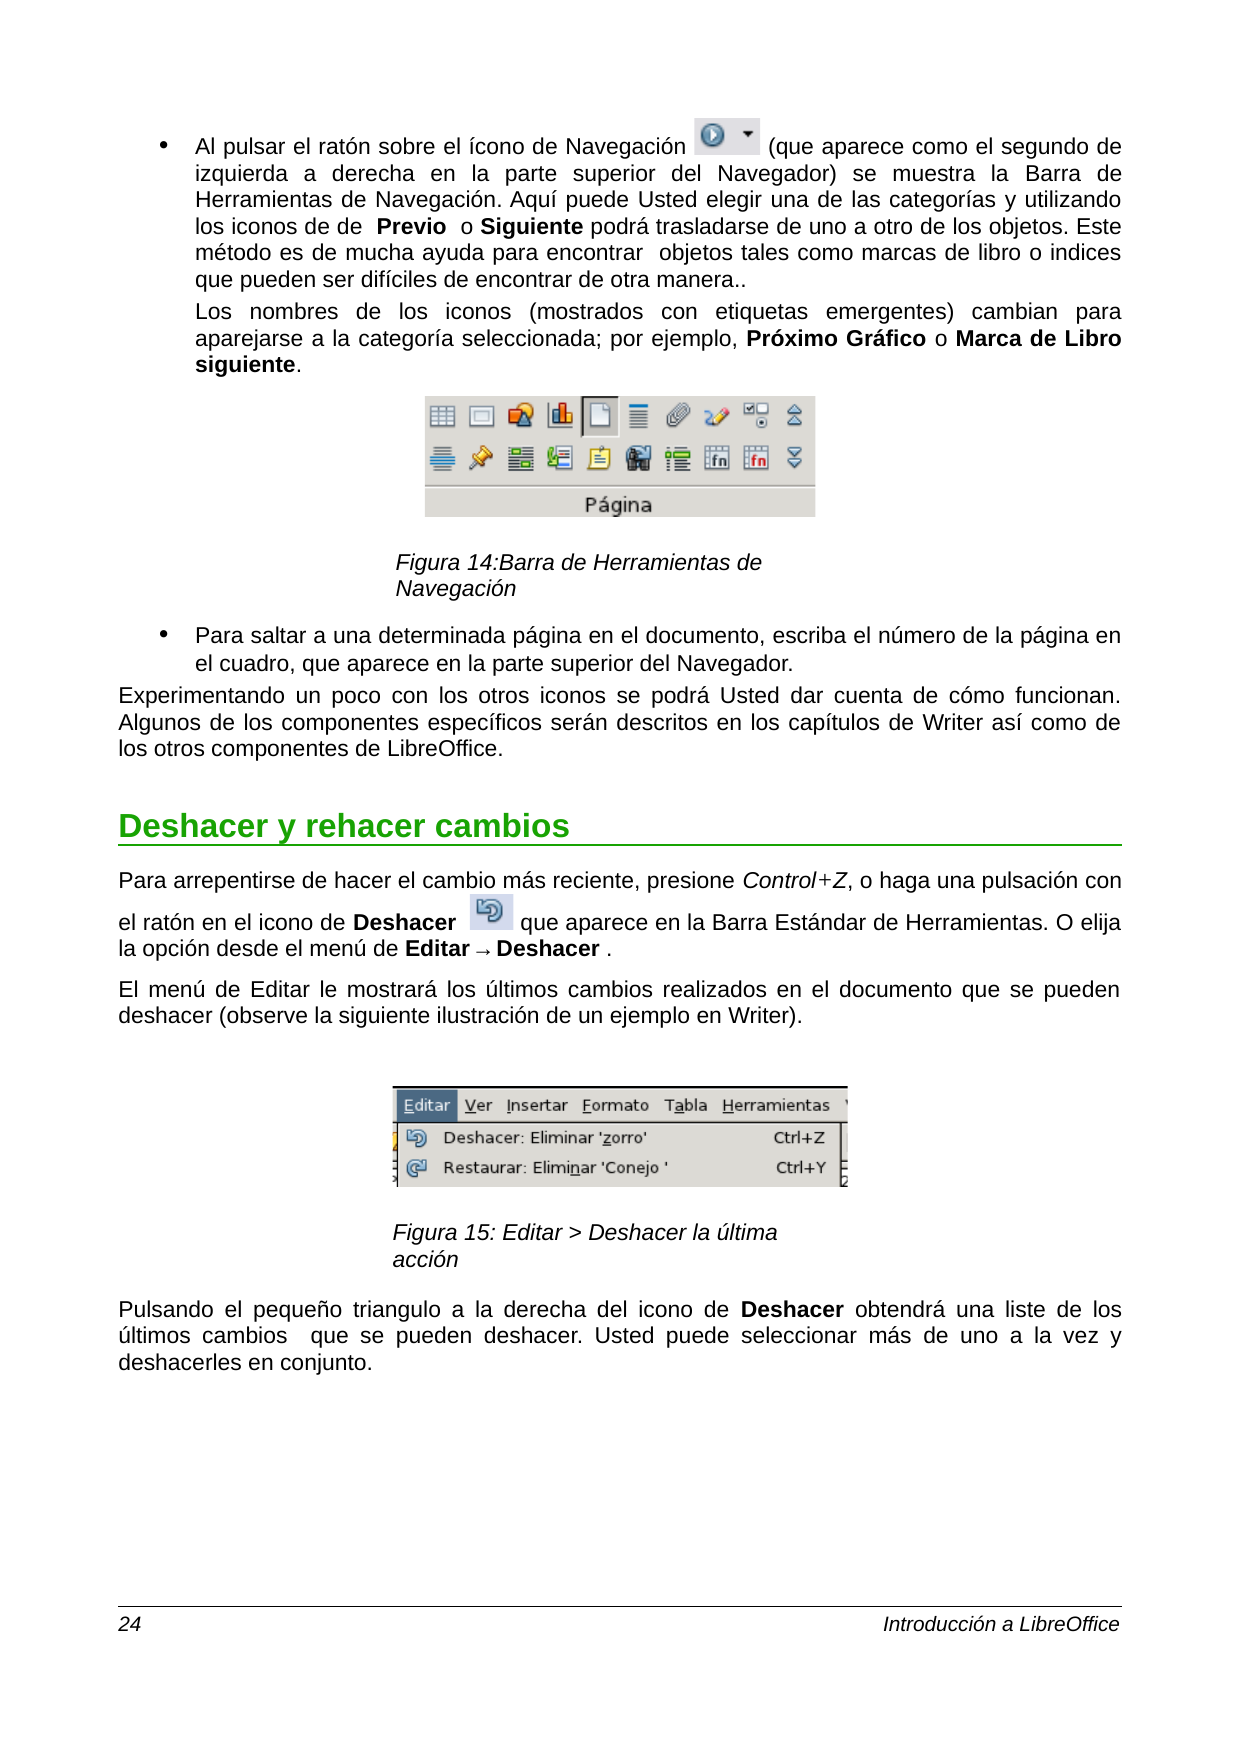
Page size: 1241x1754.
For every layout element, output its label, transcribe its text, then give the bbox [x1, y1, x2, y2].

list Al pulsar el ratón sobre el ícono de Navegación (que aparece como el segundo de izquierda a derecha en la parte superior del Navegador) se muestra la Barra de Herramientas de Navegación. Aquí puede Usted elegir una de las categorías y utilizando los iconos de de Previo o Siguiente podrá trasladarse de uno a otro de los objetos. Este método es de mucha ayuda para encontrar objetos tales como marcas de libro o indices que pueden ser difíciles de encontrar de otra manera.. [156, 118, 1122, 292]
text Figura 15: Editar > Deshacer la última acción [392, 1219, 848, 1272]
text El menú de Editar le mostrará los últimos cambios realizados en el documento que se pueden deshacer (observe la siguiente ilustración de un ejemplo en Writer). [118, 976, 1122, 1028]
picture [469, 894, 514, 930]
picture [694, 118, 761, 155]
subtitle Deshacer y rehacer cambios [118, 806, 1122, 844]
text Experimentando un poco con los otros iconos se podrá Usted dar cuenta de cómo funcionan. Algunos de los componentes específicos serán descritos en los capítulos de Writer así como de los otros componentes de LibreOffice. [118, 682, 1122, 762]
text Para arrepentirse de hacer el cambio más reciente, presione Control+Z, o haga una pulsación con el ratón en el icono de Deshacer que aparece en la Barra Estándar de Herramientas. O elija la opción desde el menú de Editar → Deshacer . [118, 865, 1122, 963]
picture [424, 396, 816, 517]
text Figura 14:Barra de Herramientas de Navegación [395, 549, 845, 602]
list Para saltar a una determinada página en el documento, escriba el número de la página en el cuadro, que aparece en la parte superior del Navegador. [156, 621, 1122, 676]
list Los nombres de los iconos (mostrados con etiquetas emergentes) cambian para aparejarse a la categoría seleccionada; por ejemplo, Próximo Gráfico o Marca de Libro siguiente. [156, 298, 1122, 377]
text Pulsando el pequeño triangulo a la derecha del icono de Deshacer obtendrá una liste de los últimos cambios que se pueden deshacer. Usted puede seleccionar más de uno a la vez y deshacerles en conjunto. [118, 1296, 1122, 1375]
picture [392, 1086, 848, 1187]
